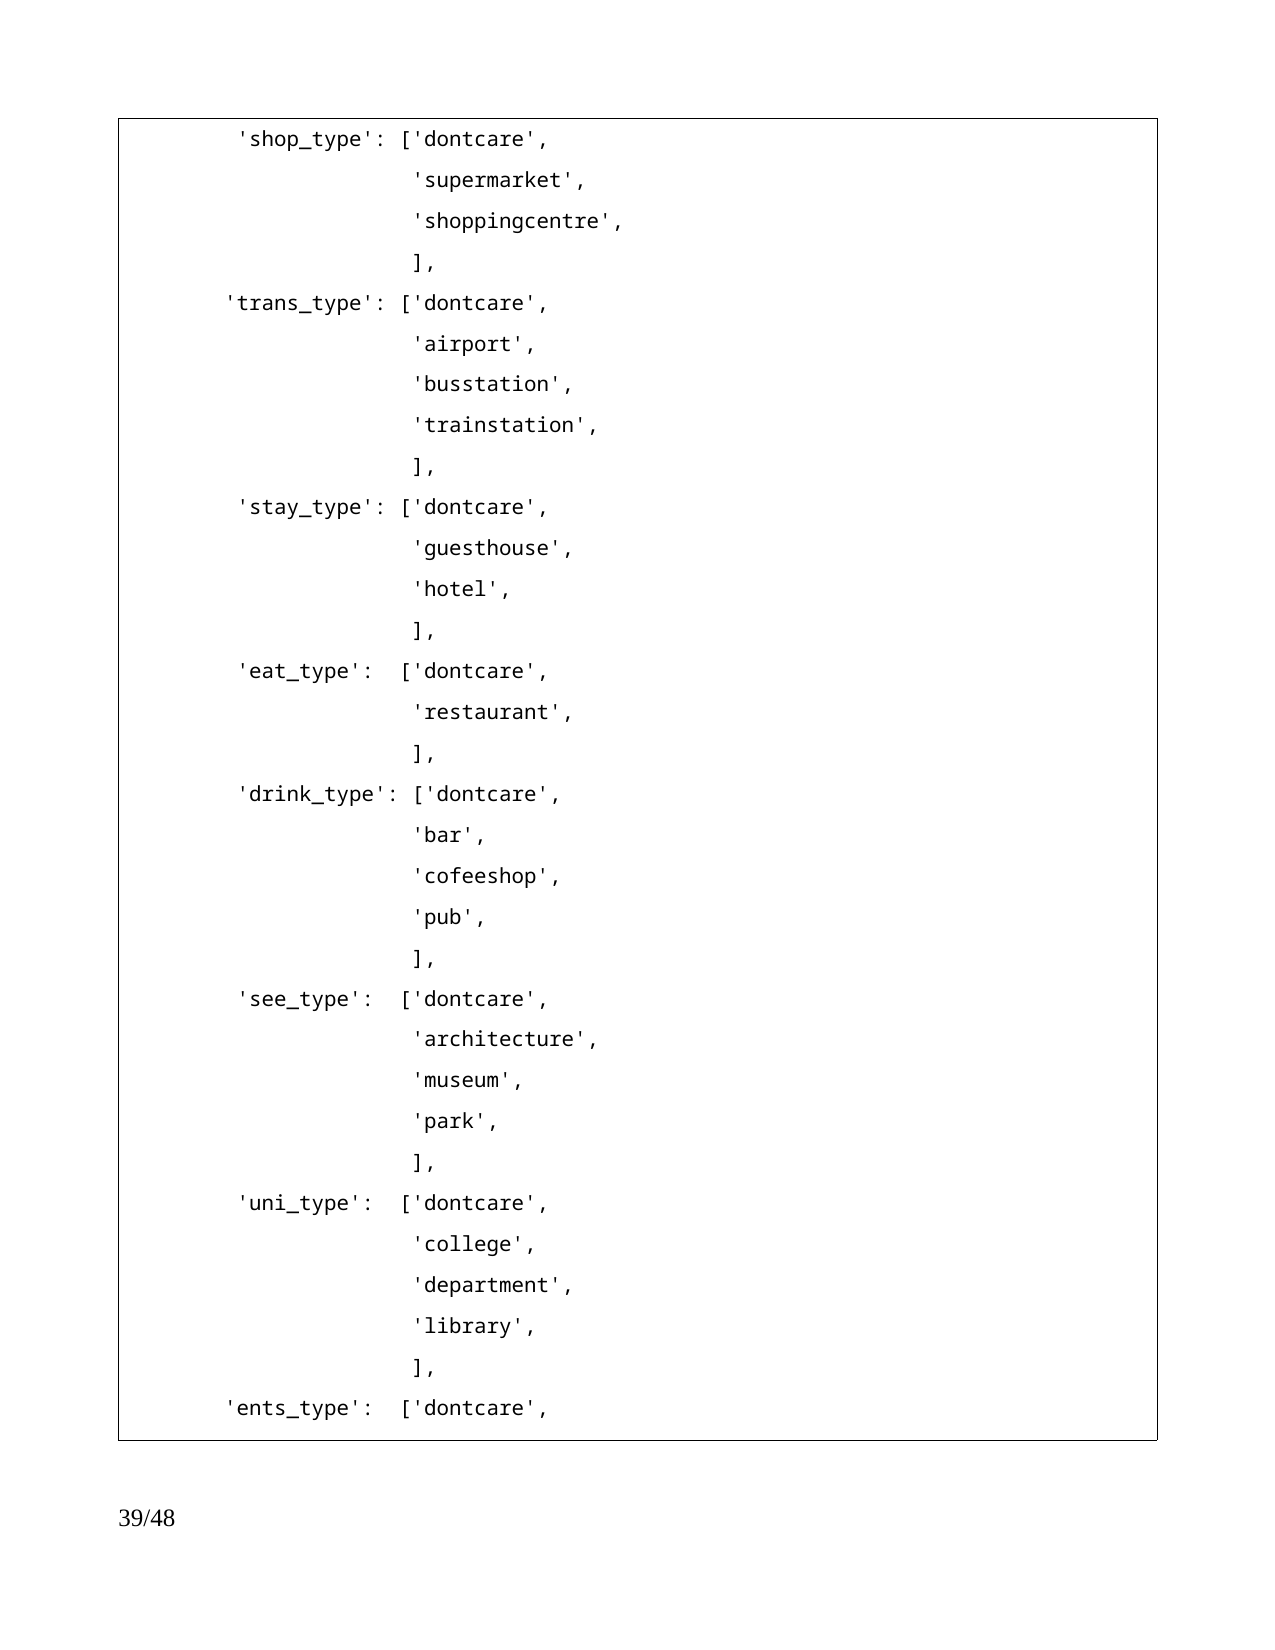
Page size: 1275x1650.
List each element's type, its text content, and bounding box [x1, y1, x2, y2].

table_header 'shop_type': ['dontcare', 'supermarket', 'shoppingcentre', ], 'trans_type': ['dontcare', 'airport', 'busstation', 'trainstation', ], 'stay_type': ['dontcare', 'guesthouse', 'hotel', ], 'eat_type': ['dontcare', 'restaurant', ], 'drink_type': ['dontcare', 'bar', 'cofeeshop', 'pub', ], 'see_type': ['dontcare', 'architecture', 'museum', 'park', ], 'uni_type': ['dontcare', 'college', 'department', 'library', ], 'ents_type': ['dontcare', [119, 119, 1157, 1440]
